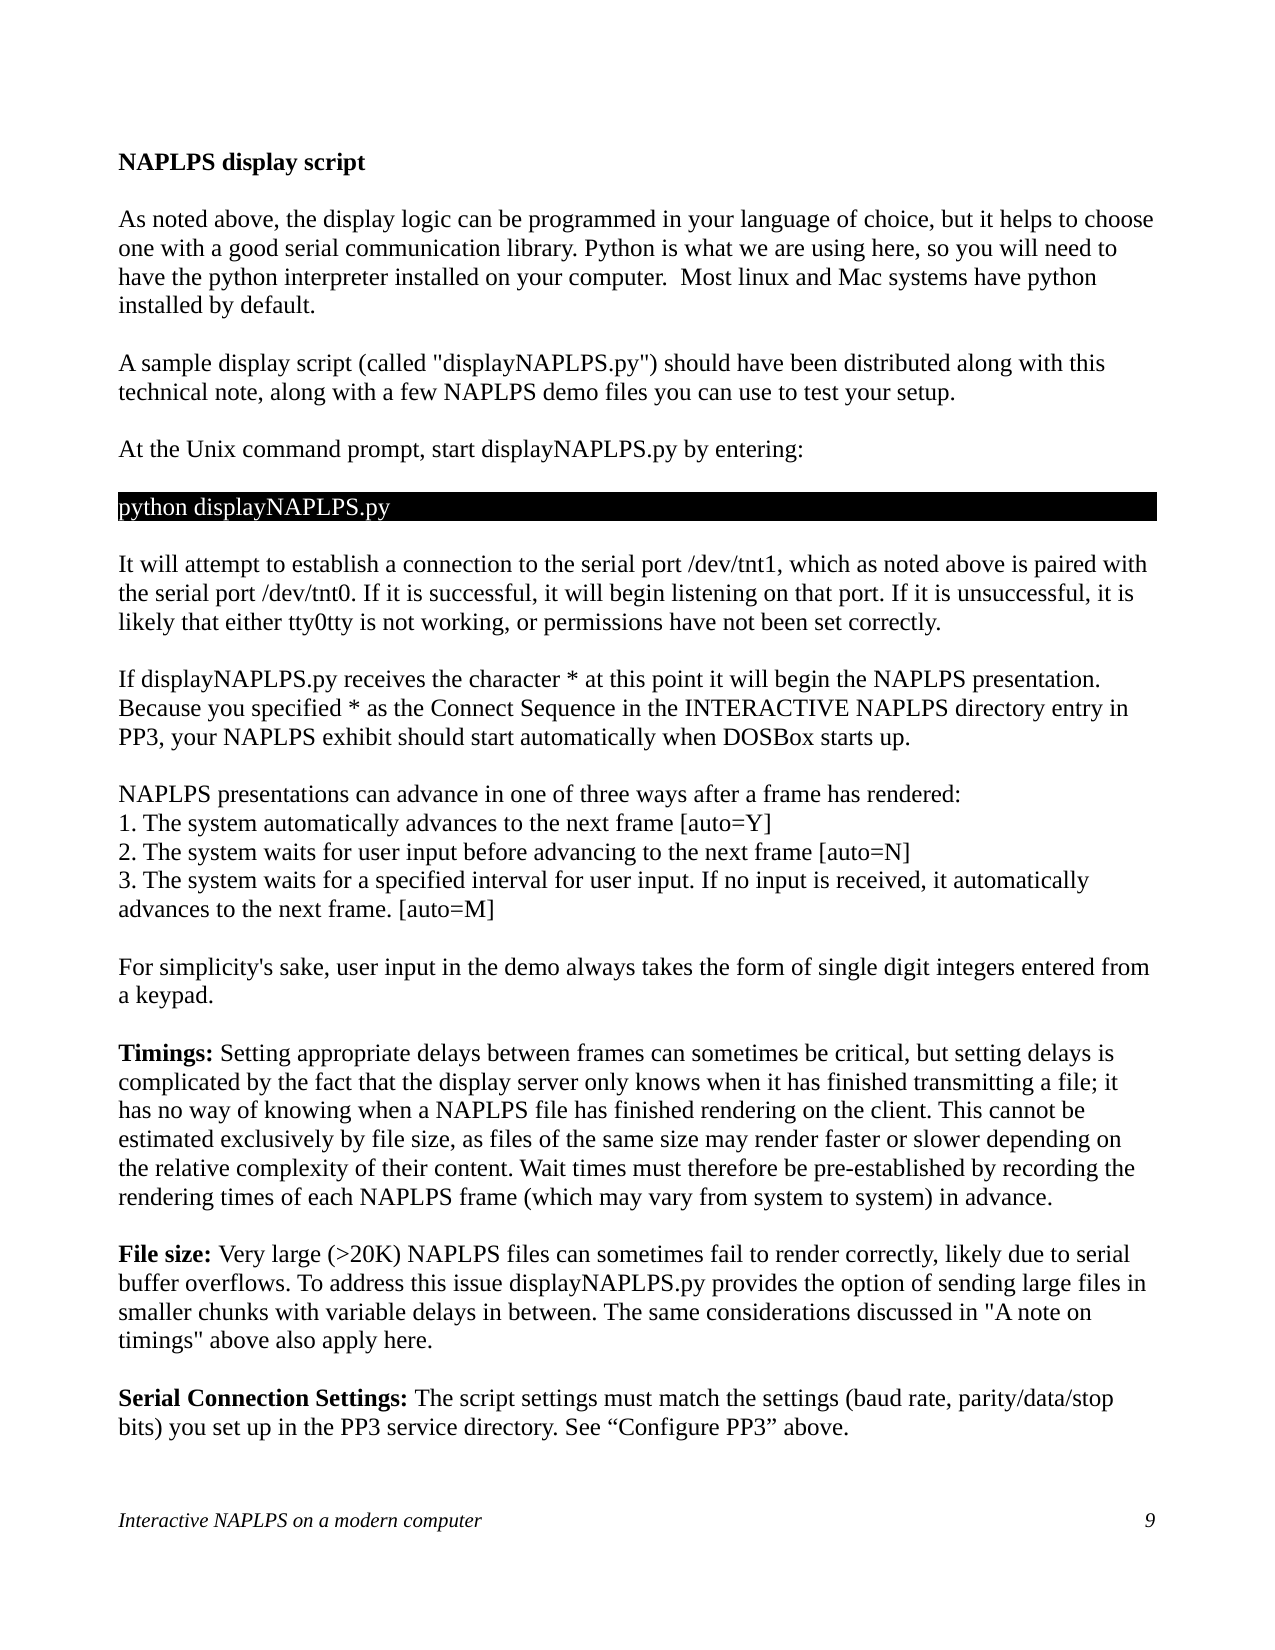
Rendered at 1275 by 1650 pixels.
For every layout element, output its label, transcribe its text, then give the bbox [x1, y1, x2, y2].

text python displayNAPLPS.py [118, 492, 1157, 521]
text At the Unix command prompt, start displayNAPLPS.py by entering: [118, 434, 1157, 463]
text NAPLPS display script [118, 147, 1157, 176]
text As noted above, the display logic can be programmed in your language of choice, but it helps to choose one with a good serial communication library. Python is what we are using here, so you will need to have the python interpreter installed on your computer. Most linux and Mac systems have python installed by default. [118, 204, 1157, 319]
text If displayNAPLPS.py receives the character * at this point it will begin the NAPLPS presentation. Because you specified * as the Connect Sequence in the INTERACTIVE NAPLPS directory entry in PP3, your NAPLPS exhibit should start automatically when DOSBox starts up. [118, 664, 1157, 751]
text 1. The system automatically advances to the next frame [auto=Y] [118, 808, 1157, 837]
text For simplicity's sake, user input in the demo always takes the form of single digit integers entered from a keypad. [118, 952, 1157, 1009]
text Serial Connection Settings: The script settings must match the settings (baud rate, parity/data/stop bits) you set up in the PP3 service directory. See “Configure PP3” above. [118, 1383, 1157, 1441]
text 3. The system waits for a specified interval for user input. If no input is received, it automatically advances to the next frame. [auto=M] [118, 866, 1157, 923]
text 2. The system waits for user input before advancing to the next frame [auto=N] [118, 837, 1157, 866]
text A sample display script (called "displayNAPLPS.py") should have been distributed along with this technical note, along with a few NAPLPS demo files you can use to test your setup. [118, 348, 1157, 406]
text File size: Very large (>20K) NAPLPS files can sometimes fail to render correctly, likely due to serial buffer overflows. To address this issue displayNAPLPS.py provides the option of sending large files in smaller chunks with variable delays in between. The same considerations discussed in "A note on timings" above also apply here. [118, 1239, 1157, 1354]
text NAPLPS presentations can advance in one of three ways after a frame has rendered: [118, 779, 1157, 808]
text Timings: Setting appropriate delays between frames can sometimes be critical, but setting delays is complicated by the fact that the display server only knows when it has finished transmitting a file; it has no way of knowing when a NAPLPS file has finished rendering on the client. This cannot be estimated exclusively by file size, as files of the same size may render faster or slower depending on the relative complexity of their content. Wait times must therefore be pre-established by recording the rendering times of each NAPLPS frame (which may vary from system to system) in advance. [118, 1038, 1157, 1211]
text It will attempt to establish a connection to the serial port /dev/tnt1, which as noted above is paired with the serial port /dev/tnt0. If it is successful, it will begin listening on that port. If it is unsuccessful, it is likely that either tty0tty is not working, or permissions have not been set correctly. [118, 549, 1157, 636]
